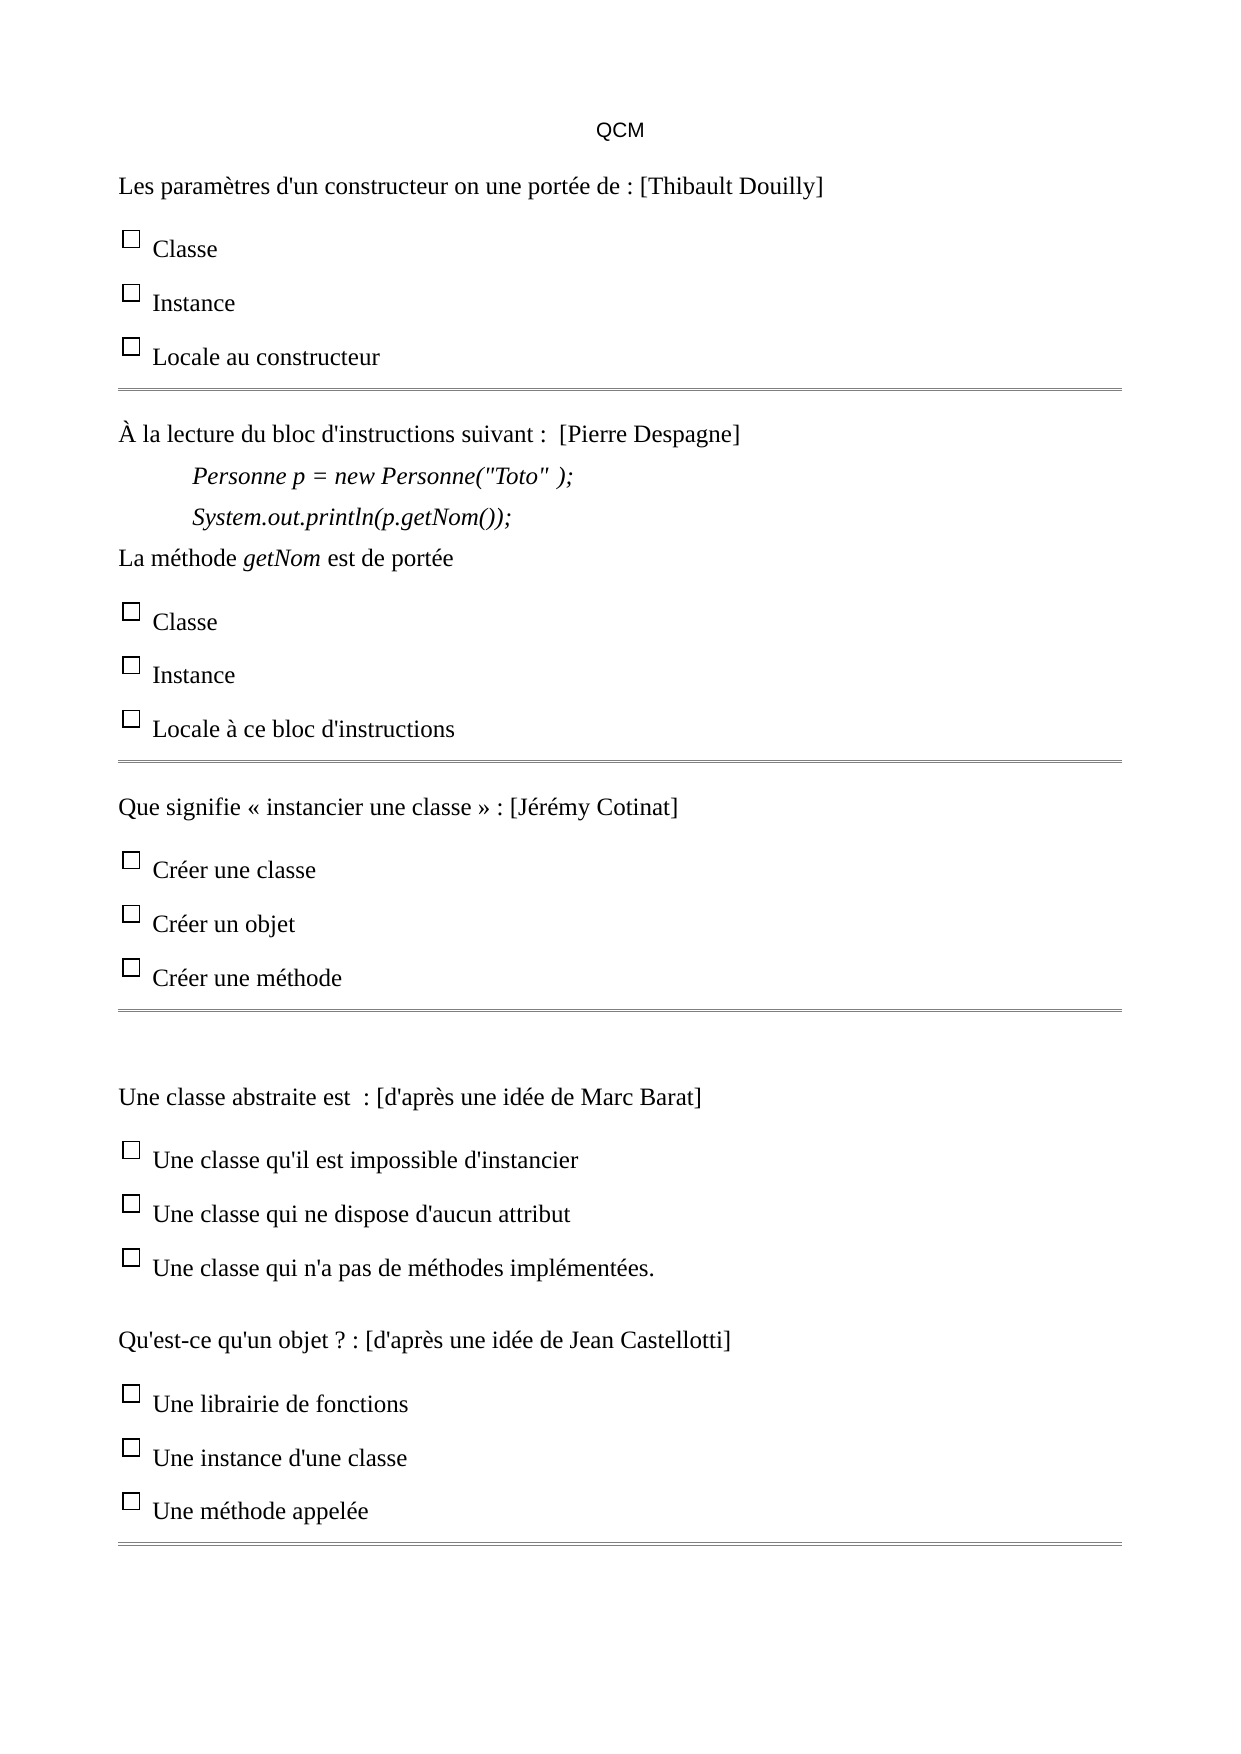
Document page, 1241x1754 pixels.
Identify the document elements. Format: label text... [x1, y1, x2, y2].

table_cell Locale au constructeur [149, 320, 702, 373]
table_cell Créer un objet [149, 887, 702, 941]
text Que signifie « instancier une classe » : [Jérémy Cotinat] [118, 792, 1122, 821]
table_header Une classe qu'il est impossible d'instancier [149, 1123, 702, 1177]
text QCM [118, 118, 1122, 142]
text Une classe abstraite est : [d'après une idée de Marc Barat] [118, 1082, 1122, 1111]
table_header [118, 1123, 149, 1177]
table_cell Locale à ce bloc d'instructions [149, 692, 702, 746]
table_cell Créer une méthode [149, 941, 702, 994]
text Qu'est-ce qu'un objet ? : [d'après une idée de Jean Castellotti] [118, 1326, 1122, 1354]
table_cell [118, 1231, 149, 1284]
text System.out.println(p.getNom()); [118, 502, 1122, 531]
table_cell [118, 320, 149, 373]
table_header Classe [149, 585, 702, 638]
table_cell [118, 266, 149, 319]
table_header [118, 212, 149, 266]
table_cell Instance [149, 266, 702, 319]
table_cell [118, 1421, 149, 1474]
table_header [118, 1367, 149, 1421]
text La méthode getNom est de portée [118, 543, 1122, 572]
table_cell Instance [149, 638, 702, 692]
text Les paramètres d'un constructeur on une portée de : [Thibault Douilly] [118, 171, 1122, 199]
table_header Créer une classe [149, 833, 702, 887]
table_header [118, 833, 149, 887]
table_cell [118, 887, 149, 941]
table_cell Une classe qui ne dispose d'aucun attribut [149, 1177, 702, 1231]
table_cell [118, 941, 149, 994]
table_cell Une instance d'une classe [149, 1421, 702, 1474]
table_cell [118, 1474, 149, 1528]
table_cell [118, 638, 149, 692]
table_cell [118, 692, 149, 746]
table_cell Une méthode appelée [149, 1474, 702, 1528]
text À la lecture du bloc d'instructions suivant : [Pierre Despagne] [118, 419, 1122, 448]
text Personne p = new Personne("Toto" ); [118, 461, 1122, 489]
table_cell [118, 1177, 149, 1231]
table_header [118, 585, 149, 638]
table_cell Une classe qui n'a pas de méthodes implémentées. [149, 1231, 702, 1284]
table_header Une librairie de fonctions [149, 1367, 702, 1421]
table_header Classe [149, 212, 702, 266]
